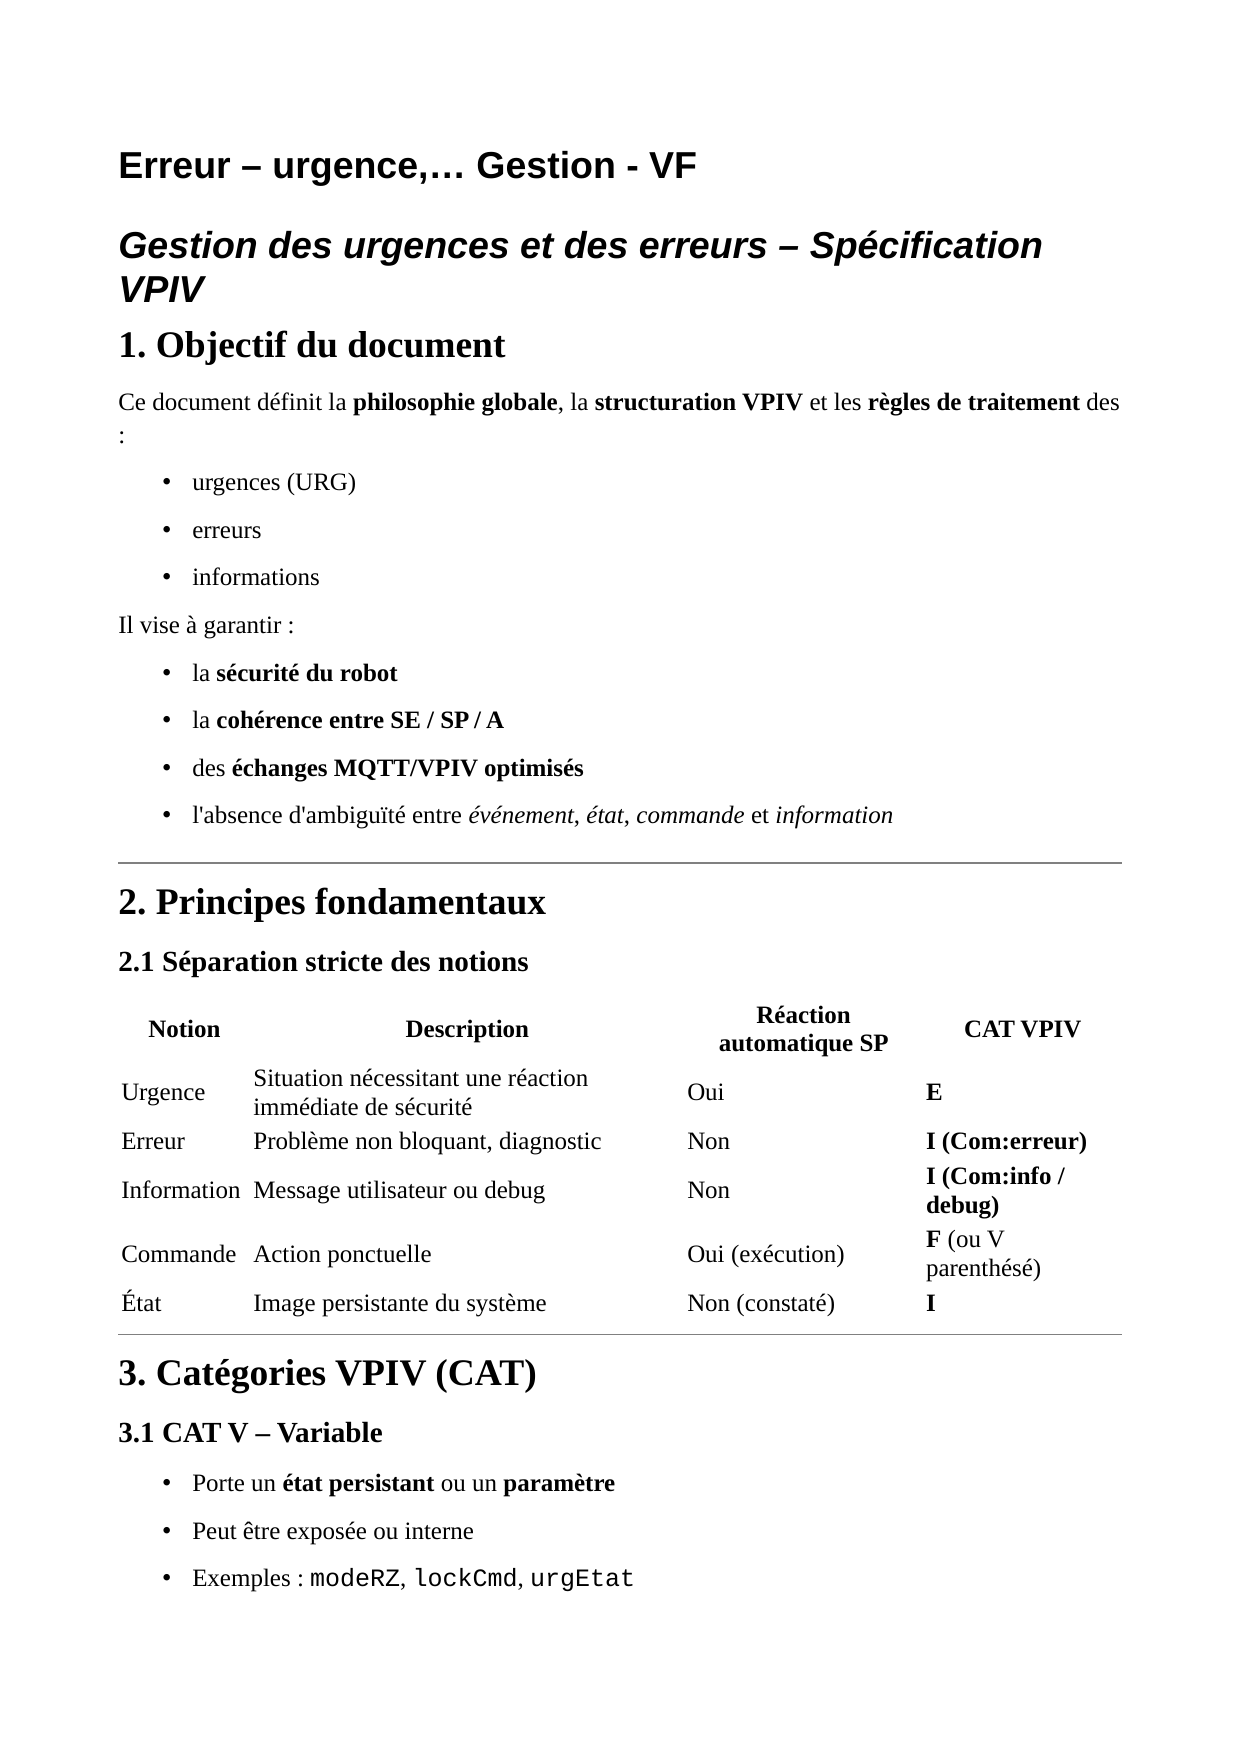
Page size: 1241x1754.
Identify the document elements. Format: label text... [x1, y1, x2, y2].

subtitle 1. Objectif du document [118, 322, 1122, 366]
table_cell Information [118, 1158, 250, 1221]
table_cell Oui (exécution) [684, 1221, 923, 1285]
subtitle 3. Catégories VPIV (CAT) [118, 1351, 1122, 1394]
list urgences (URG) [162, 467, 1122, 496]
table_cell Non (constaté) [684, 1285, 923, 1319]
table_cell Erreur [118, 1124, 250, 1158]
table_cell État [118, 1285, 250, 1319]
text Il vise à garantir : [118, 610, 1122, 639]
subtitle Gestion des urgences et des erreurs – Spécification VPIV [118, 224, 1122, 310]
table_cell E [923, 1060, 1122, 1123]
table_cell Message utilisateur ou debug [250, 1158, 684, 1221]
subtitle 2. Principes fondamentaux [118, 879, 1122, 923]
list informations [162, 562, 1122, 591]
table_header Notion [118, 997, 250, 1060]
table_header CAT VPIV [923, 997, 1122, 1060]
subtitle 3.1 CAT V – Variable [118, 1415, 1122, 1448]
table_cell Urgence [118, 1060, 250, 1123]
table_cell Oui [684, 1060, 923, 1123]
list l'absence d'ambiguïté entre événement, état, commande et information [162, 801, 1122, 829]
table_cell I (Com:info / debug) [923, 1158, 1122, 1221]
table_cell Commande [118, 1221, 250, 1285]
list Exemples : modeRZ, lockCmd, urgEtat [162, 1563, 1122, 1594]
table_cell I [923, 1285, 1122, 1319]
subtitle Erreur – urgence,… Gestion - VF [118, 143, 1122, 186]
table_cell Non [684, 1124, 923, 1158]
list Porte un état persistant ou un paramètre [162, 1468, 1122, 1497]
subtitle 2.1 Séparation stricte des notions [118, 944, 1122, 977]
table_cell F (ou V parenthésé) [923, 1221, 1122, 1285]
table_header Réaction automatique SP [684, 997, 923, 1060]
table_cell Action ponctuelle [250, 1221, 684, 1285]
table_cell I (Com:erreur) [923, 1124, 1122, 1158]
text Ce document définit la philosophie globale, la structuration VPIV et les règles de traitement des : [118, 387, 1122, 448]
list erreurs [162, 515, 1122, 544]
list des échanges MQTT/VPIV optimisés [162, 753, 1122, 782]
list Peut être exposée ou interne [162, 1516, 1122, 1544]
table_cell Image persistante du système [250, 1285, 684, 1319]
table_cell Situation nécessitant une réaction immédiate de sécurité [250, 1060, 684, 1123]
table_header Description [250, 997, 684, 1060]
table_cell Problème non bloquant, diagnostic [250, 1124, 684, 1158]
table_cell Non [684, 1158, 923, 1221]
list la sécurité du robot [162, 658, 1122, 686]
list la cohérence entre SE / SP / A [162, 705, 1122, 734]
